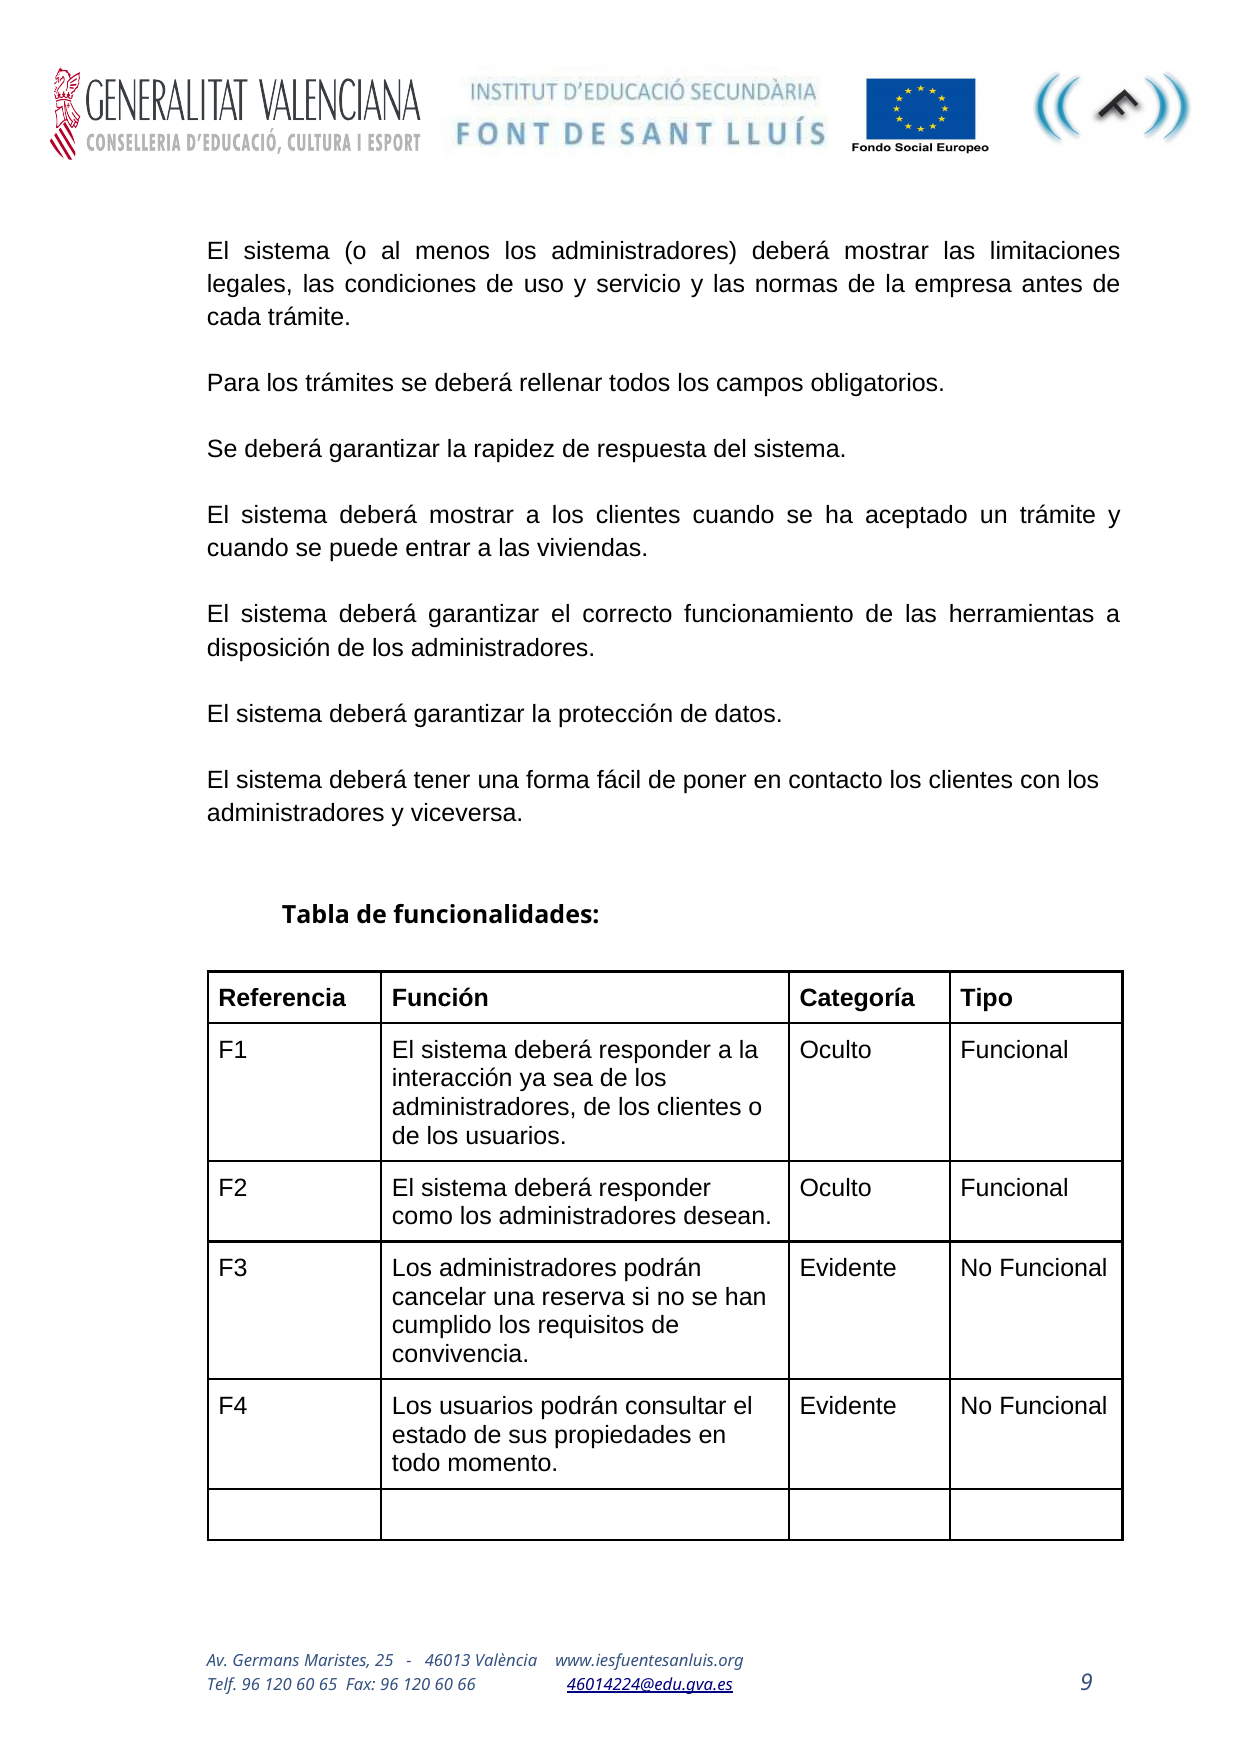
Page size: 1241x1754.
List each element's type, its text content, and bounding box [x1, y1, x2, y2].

text El sistema deberá garantizar el correcto funcionamiento de las herramientas a disposición de los administradores. [207, 599, 1122, 661]
table_cell Oculto [790, 1024, 949, 1160]
text Para los trámites se deberá rellenar todos los campos obligatorios. [207, 368, 1122, 397]
table_cell El sistema deberá responder como los administradores desean. [382, 1162, 788, 1240]
table_header Tipo [951, 973, 1121, 1022]
table_cell Oculto [790, 1162, 949, 1240]
table_header Función [382, 973, 788, 1022]
table_cell No Funcional [951, 1243, 1121, 1378]
table_cell El sistema deberá responder a la interacción ya sea de los administradores, de los clientes o de los usuarios. [382, 1024, 788, 1160]
table_cell F3 [209, 1243, 380, 1378]
table_cell Evidente [790, 1243, 949, 1378]
table_cell F1 [209, 1024, 380, 1160]
text Se deberá garantizar la rapidez de respuesta del sistema. [207, 434, 1122, 463]
text Tabla de funcionalidades: [207, 897, 1122, 931]
table_cell Los administradores podrán cancelar una reserva si no se han cumplido los requisitos de convivencia. [382, 1243, 788, 1378]
table_cell [382, 1490, 788, 1539]
table_cell [790, 1490, 949, 1539]
text El sistema (o al menos los administradores) deberá mostrar las limitaciones legales, las condiciones de uso y servicio y las normas de la empresa antes de cada trámite. [207, 236, 1122, 331]
table_cell [209, 1490, 380, 1539]
table_cell Funcional [951, 1024, 1121, 1160]
table_cell F2 [209, 1162, 380, 1240]
table_header Categoría [790, 973, 949, 1022]
picture [849, 61, 993, 157]
table_cell No Funcional [951, 1380, 1121, 1487]
table_cell [951, 1490, 1121, 1539]
picture [440, 66, 829, 157]
text El sistema deberá tener una forma fácil de poner en contacto los clientes con los administradores y viceversa. [207, 764, 1122, 826]
table_cell Funcional [951, 1162, 1121, 1240]
picture [46, 66, 424, 162]
table_cell Evidente [790, 1380, 949, 1487]
text El sistema deberá garantizar la protección de datos. [207, 698, 1122, 727]
picture [1032, 67, 1194, 148]
table_header Referencia [209, 973, 380, 1022]
table_cell Los usuarios podrán consultar el estado de sus propiedades en todo momento. [382, 1380, 788, 1487]
table_cell F4 [209, 1380, 380, 1487]
text El sistema deberá mostrar a los clientes cuando se ha aceptado un trámite y cuando se puede entrar a las viviendas. [207, 500, 1122, 562]
